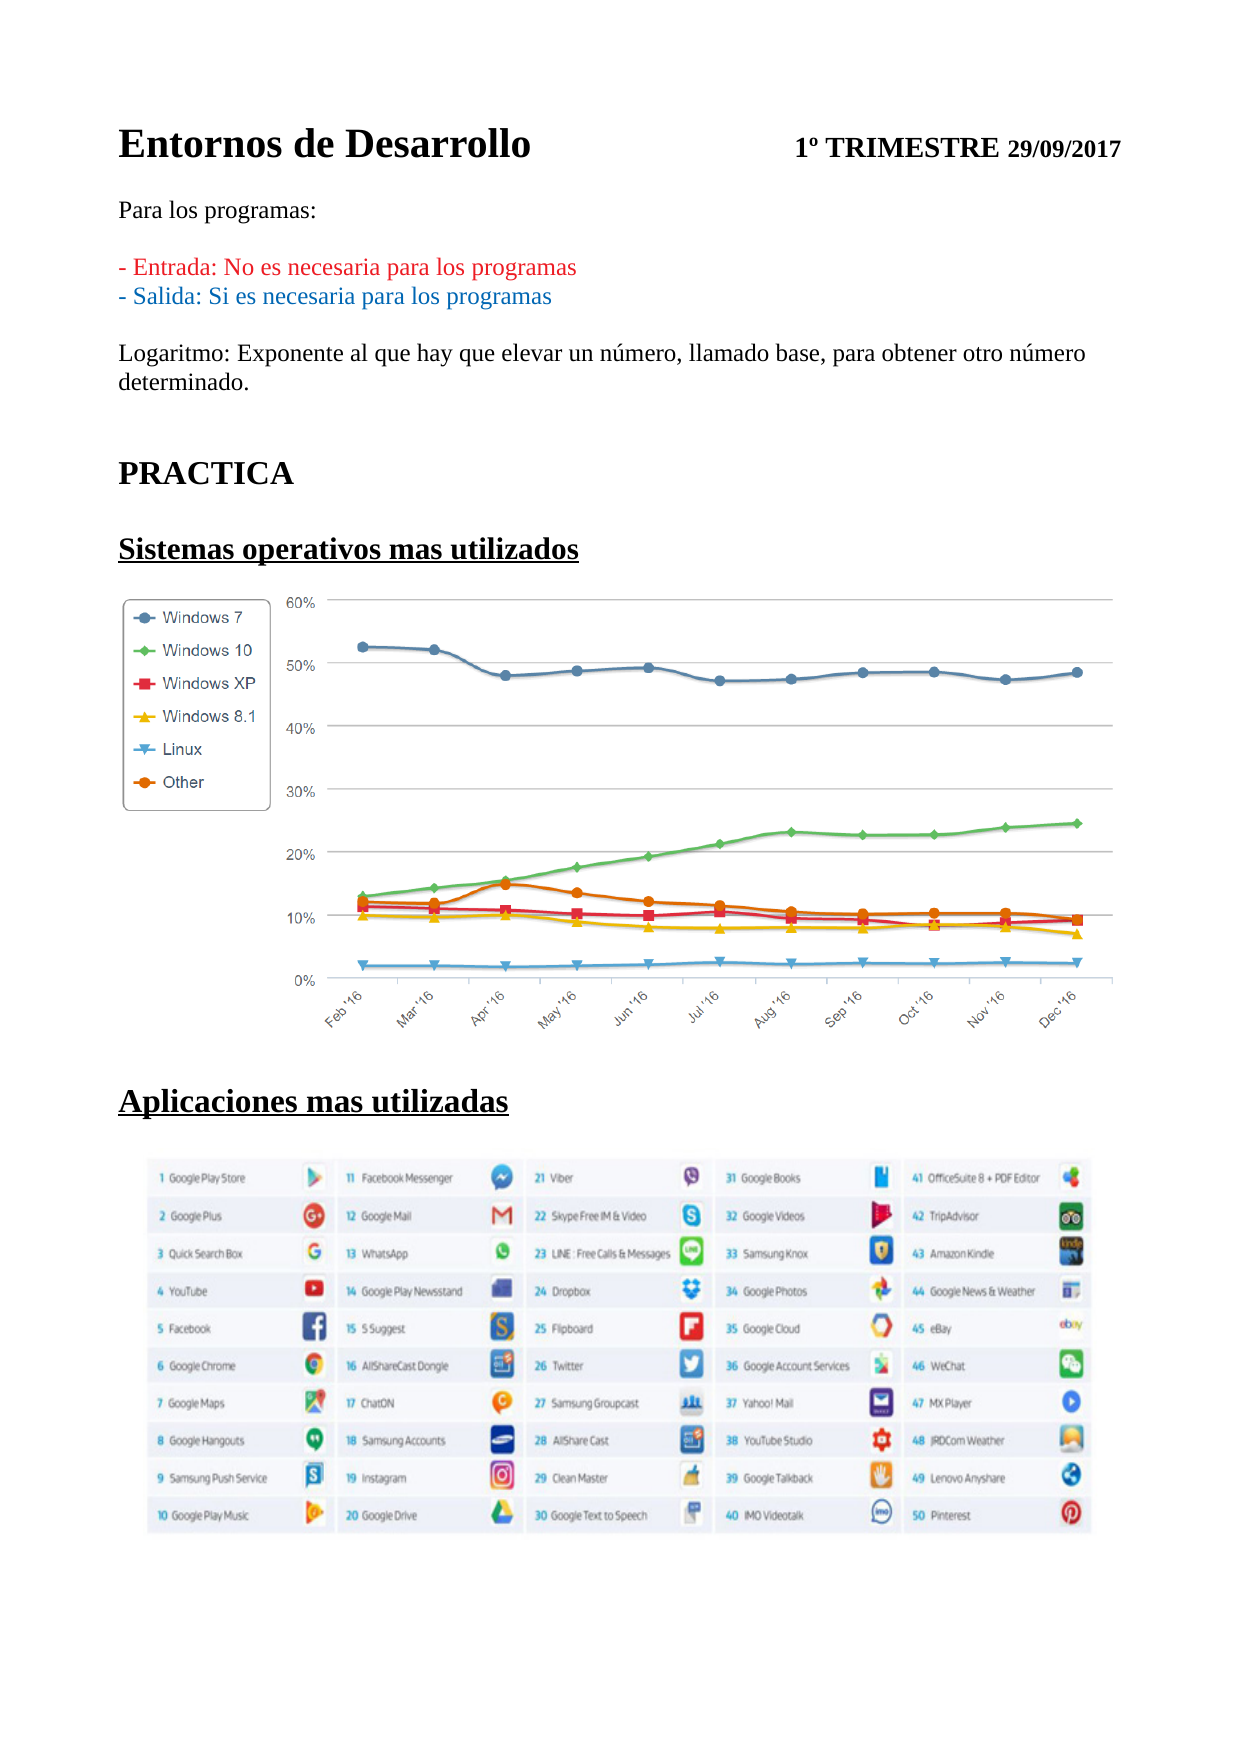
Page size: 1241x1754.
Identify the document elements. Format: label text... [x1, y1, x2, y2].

text Logaritmo: Exponente al que hay que elevar un número, llamado base, para obtener otro número determinado. [118, 338, 1122, 396]
text - Entrada: No es necesaria para los programas [118, 252, 1122, 281]
text Para los programas: [118, 195, 1122, 223]
text - Salida: Si es necesaria para los programas [118, 281, 1122, 310]
text Entornos de Desarrollo 1º TRIMESTRE 29/09/2017 [118, 118, 1122, 166]
text PRACTICA [118, 453, 1122, 492]
text Sistemas operativos mas utilizados [118, 530, 1122, 566]
picture [142, 1148, 1098, 1540]
picture [118, 575, 1123, 1043]
text Aplicaciones mas utilizadas [118, 1081, 1122, 1120]
